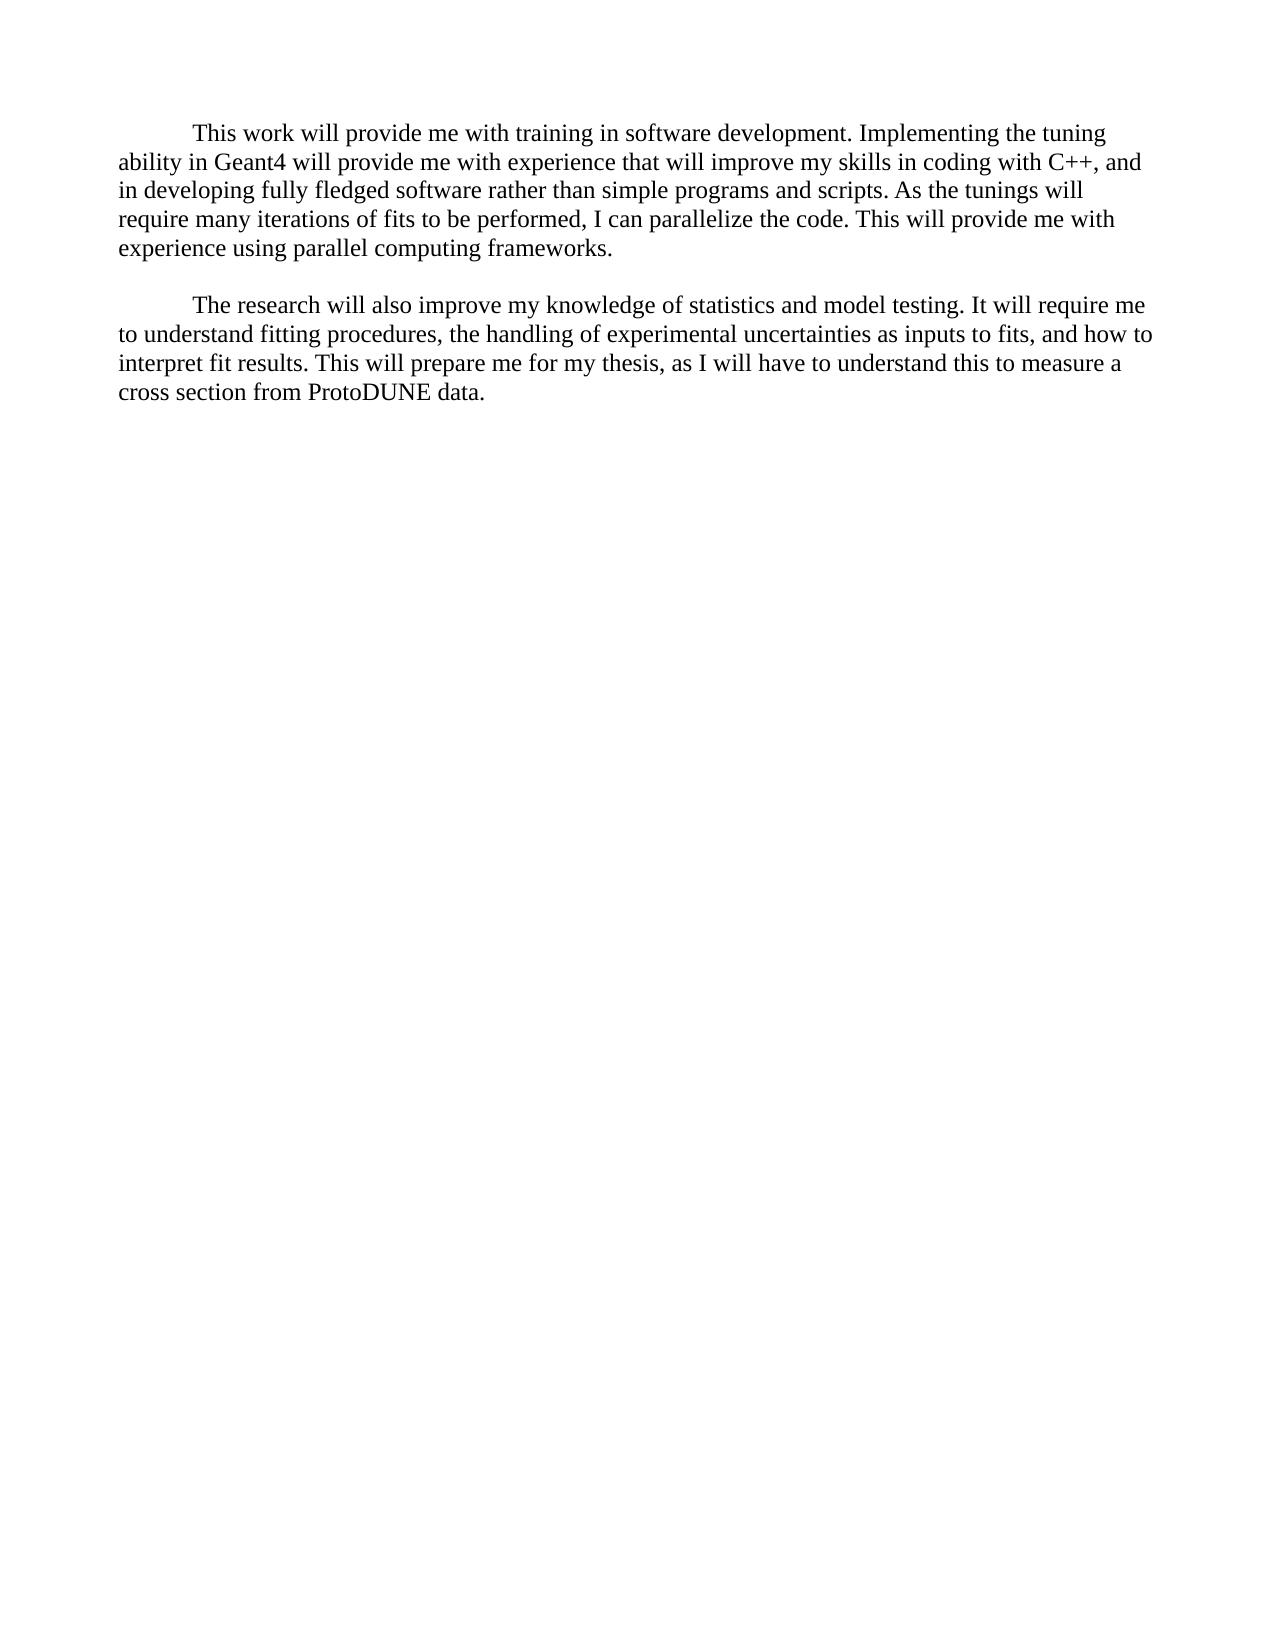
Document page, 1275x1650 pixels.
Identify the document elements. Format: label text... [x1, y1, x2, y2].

text The research will also improve my knowledge of statistics and model testing. It will require me to understand fitting procedures, the handling of experimental uncertainties as inputs to fits, and how to interpret fit results. This will prepare me for my thesis, as I will have to understand this to measure a cross section from ProtoDUNE data. [118, 291, 1157, 406]
text This work will provide me with training in software development. Implementing the tuning ability in Geant4 will provide me with experience that will improve my skills in coding with C++, and in developing fully fledged software rather than simple programs and scripts. As the tunings will require many iterations of fits to be performed, I can parallelize the code. This will provide me with experience using parallel computing frameworks. [118, 118, 1157, 262]
